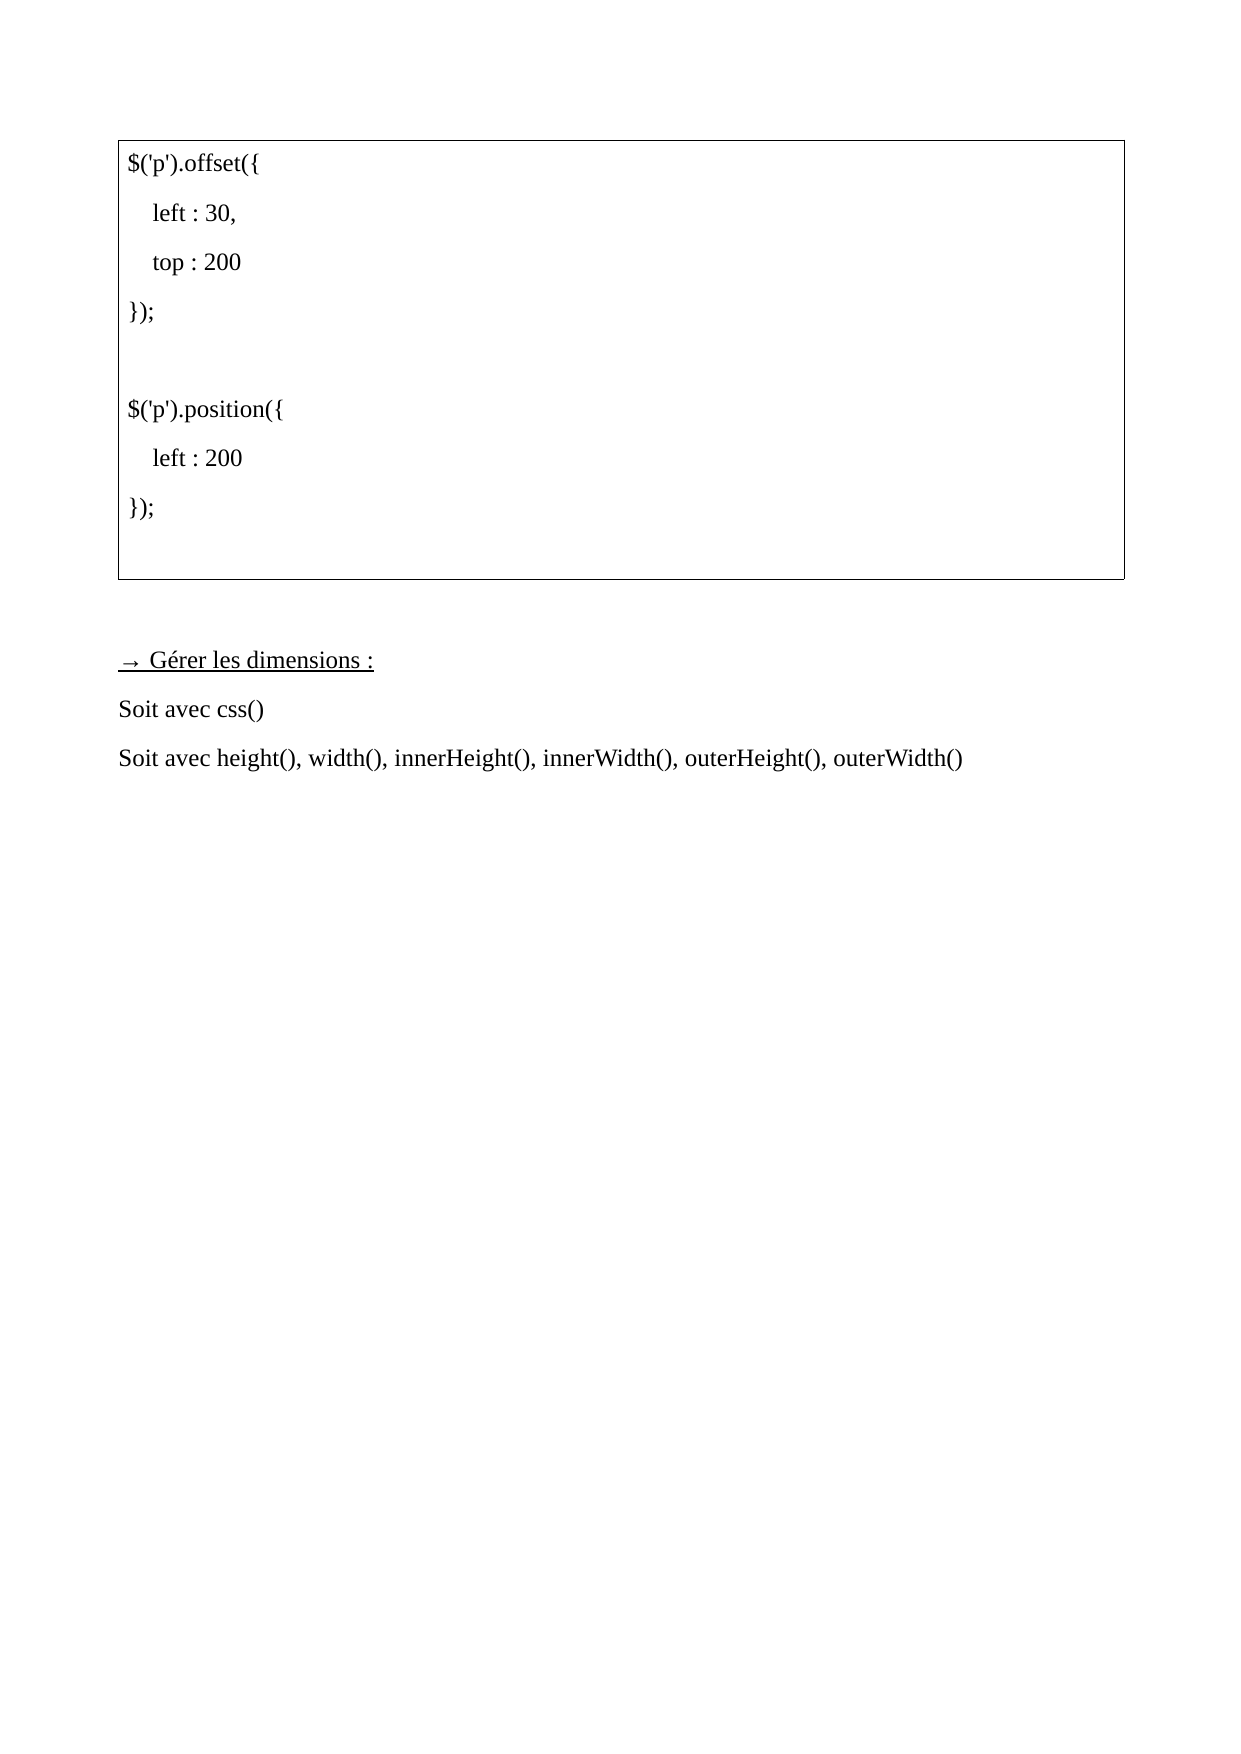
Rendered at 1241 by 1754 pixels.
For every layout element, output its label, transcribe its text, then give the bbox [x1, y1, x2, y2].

text top : 200 [127, 247, 1115, 275]
text }); [127, 296, 1115, 324]
text left : 30, [127, 198, 1115, 226]
text Soit avec height(), width(), innerHeight(), innerWidth(), outerHeight(), outerWidth() [118, 743, 1122, 772]
text $('p').offset({ [127, 148, 1115, 177]
text Soit avec css() [118, 694, 1122, 723]
text }); [127, 492, 1115, 521]
text → Gérer les dimensions : [118, 645, 1122, 674]
text left : 200 [127, 443, 1115, 472]
text $('p').position({ [127, 394, 1115, 423]
